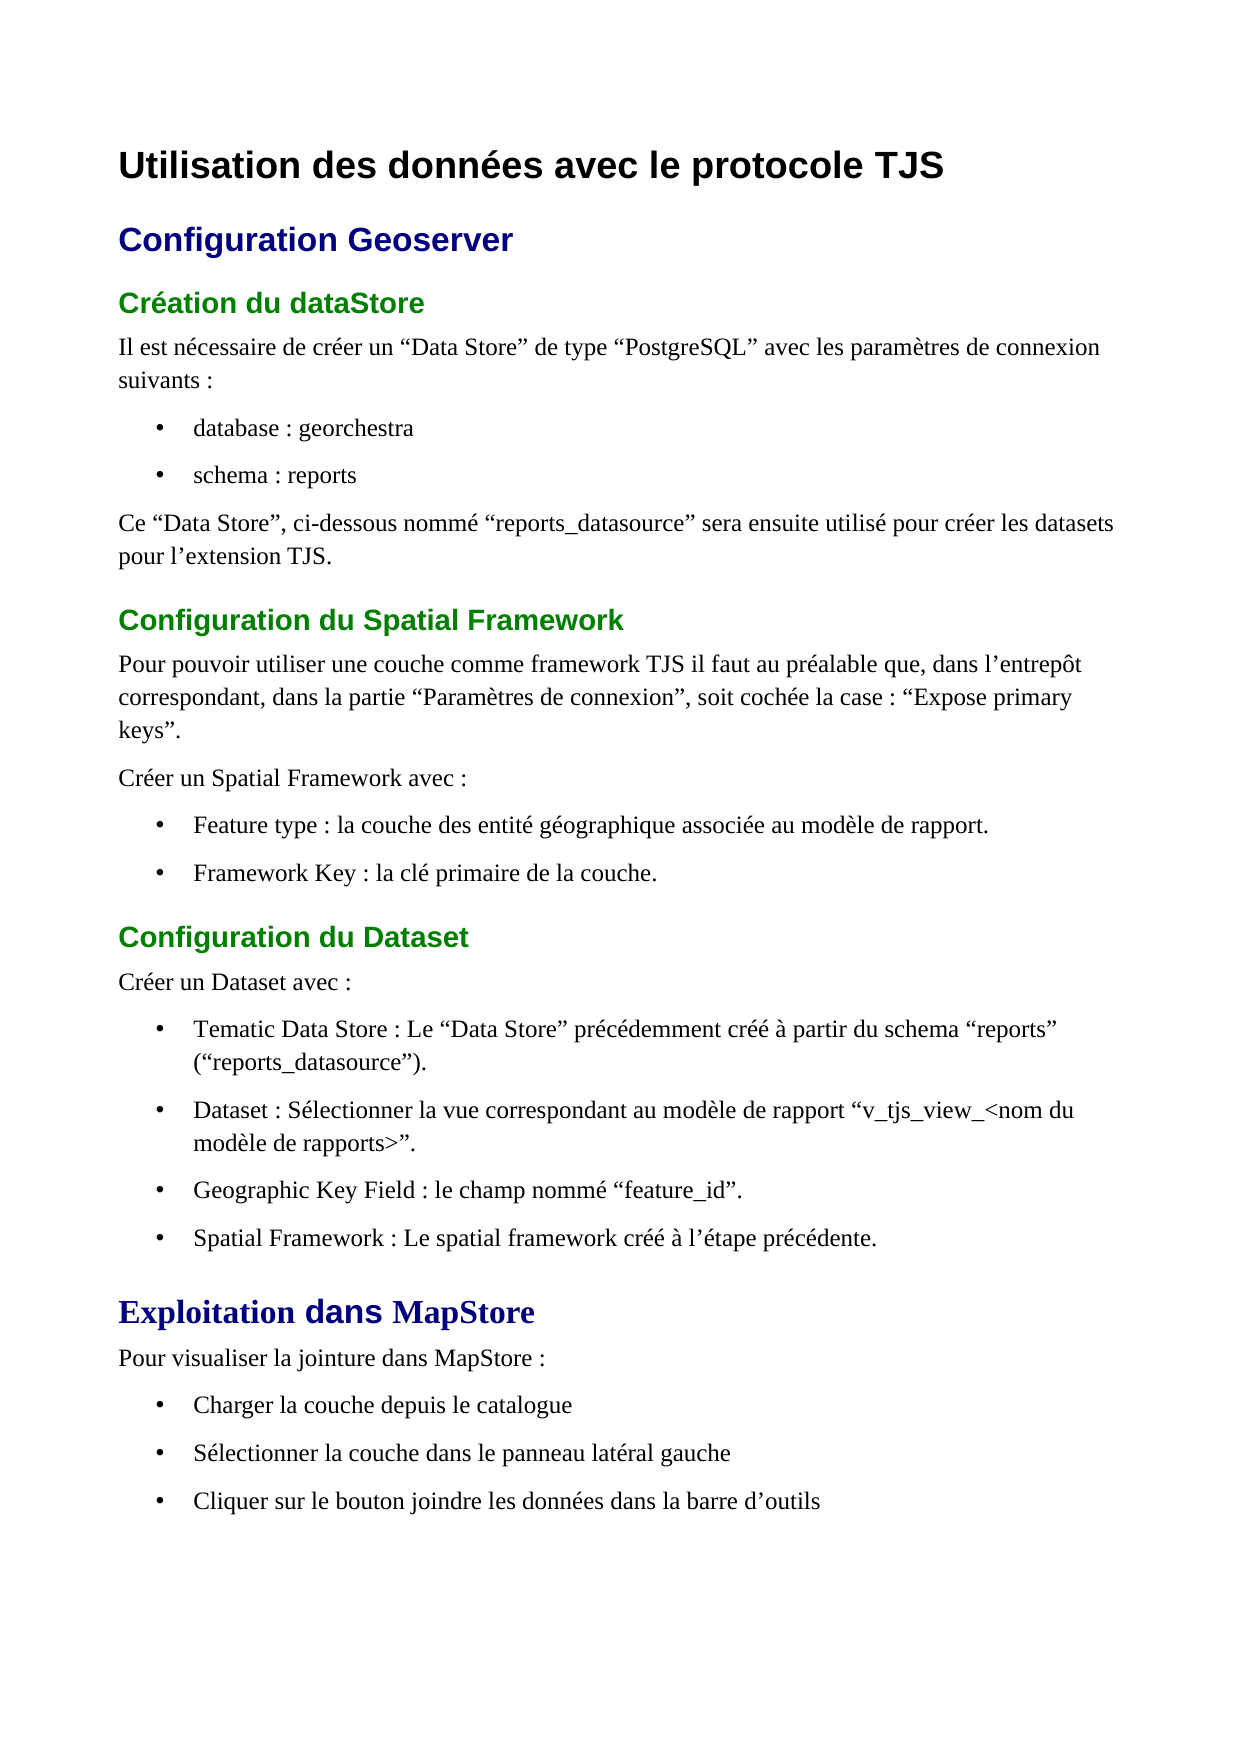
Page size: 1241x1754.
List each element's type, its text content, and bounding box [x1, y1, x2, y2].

subtitle Configuration du Spatial Framework [118, 603, 1122, 637]
list Sélectionner la couche dans le panneau latéral gauche [156, 1438, 1122, 1467]
text Pour pouvoir utiliser une couche comme framework TJS il faut au préalable que, dans l’entrepôt correspondant, dans la partie “Paramètres de connexion”, soit cochée la case : “Expose primary keys”. [118, 649, 1122, 744]
text Créer un Dataset avec : [118, 967, 1122, 995]
list Feature type : la couche des entité géographique associée au modèle de rapport. [156, 811, 1122, 839]
list Spatial Framework : Le spatial framework créé à l’étape précédente. [156, 1223, 1122, 1252]
list Framework Key : la clé primaire de la couche. [156, 858, 1122, 887]
subtitle Exploitation dans MapStore [118, 1292, 1122, 1330]
subtitle Configuration Geoserver [118, 220, 1122, 259]
text Il est nécessaire de créer un “Data Store” de type “PostgreSQL” avec les paramètres de connexion suivants : [118, 332, 1122, 394]
subtitle Utilisation des données avec le protocole TJS [118, 143, 1122, 187]
text Ce “Data Store”, ci-dessous nommé “reports_datasource” sera ensuite utilisé pour créer les datasets pour l’extension TJS. [118, 508, 1122, 570]
list Tematic Data Store : Le “Data Store” précédemment créé à partir du schema “reports” (“reports_datasource”). [156, 1014, 1122, 1076]
subtitle Création du dataStore [118, 286, 1122, 319]
list schema : reports [156, 460, 1122, 489]
text Pour visualiser la jointure dans MapStore : [118, 1343, 1122, 1372]
list Geographic Key Field : le champ nommé “feature_id”. [156, 1176, 1122, 1204]
subtitle Configuration du Dataset [118, 920, 1122, 954]
list database : georchestra [156, 413, 1122, 441]
list Dataset : Sélectionner la vue correspondant au modèle de rapport “v_tjs_view_<nom du modèle de rapports>”. [156, 1095, 1122, 1157]
text Créer un Spatial Framework avec : [118, 763, 1122, 792]
list Charger la couche depuis le catalogue [156, 1391, 1122, 1419]
list Cliquer sur le bouton joindre les données dans la barre d’outils [156, 1486, 1122, 1514]
